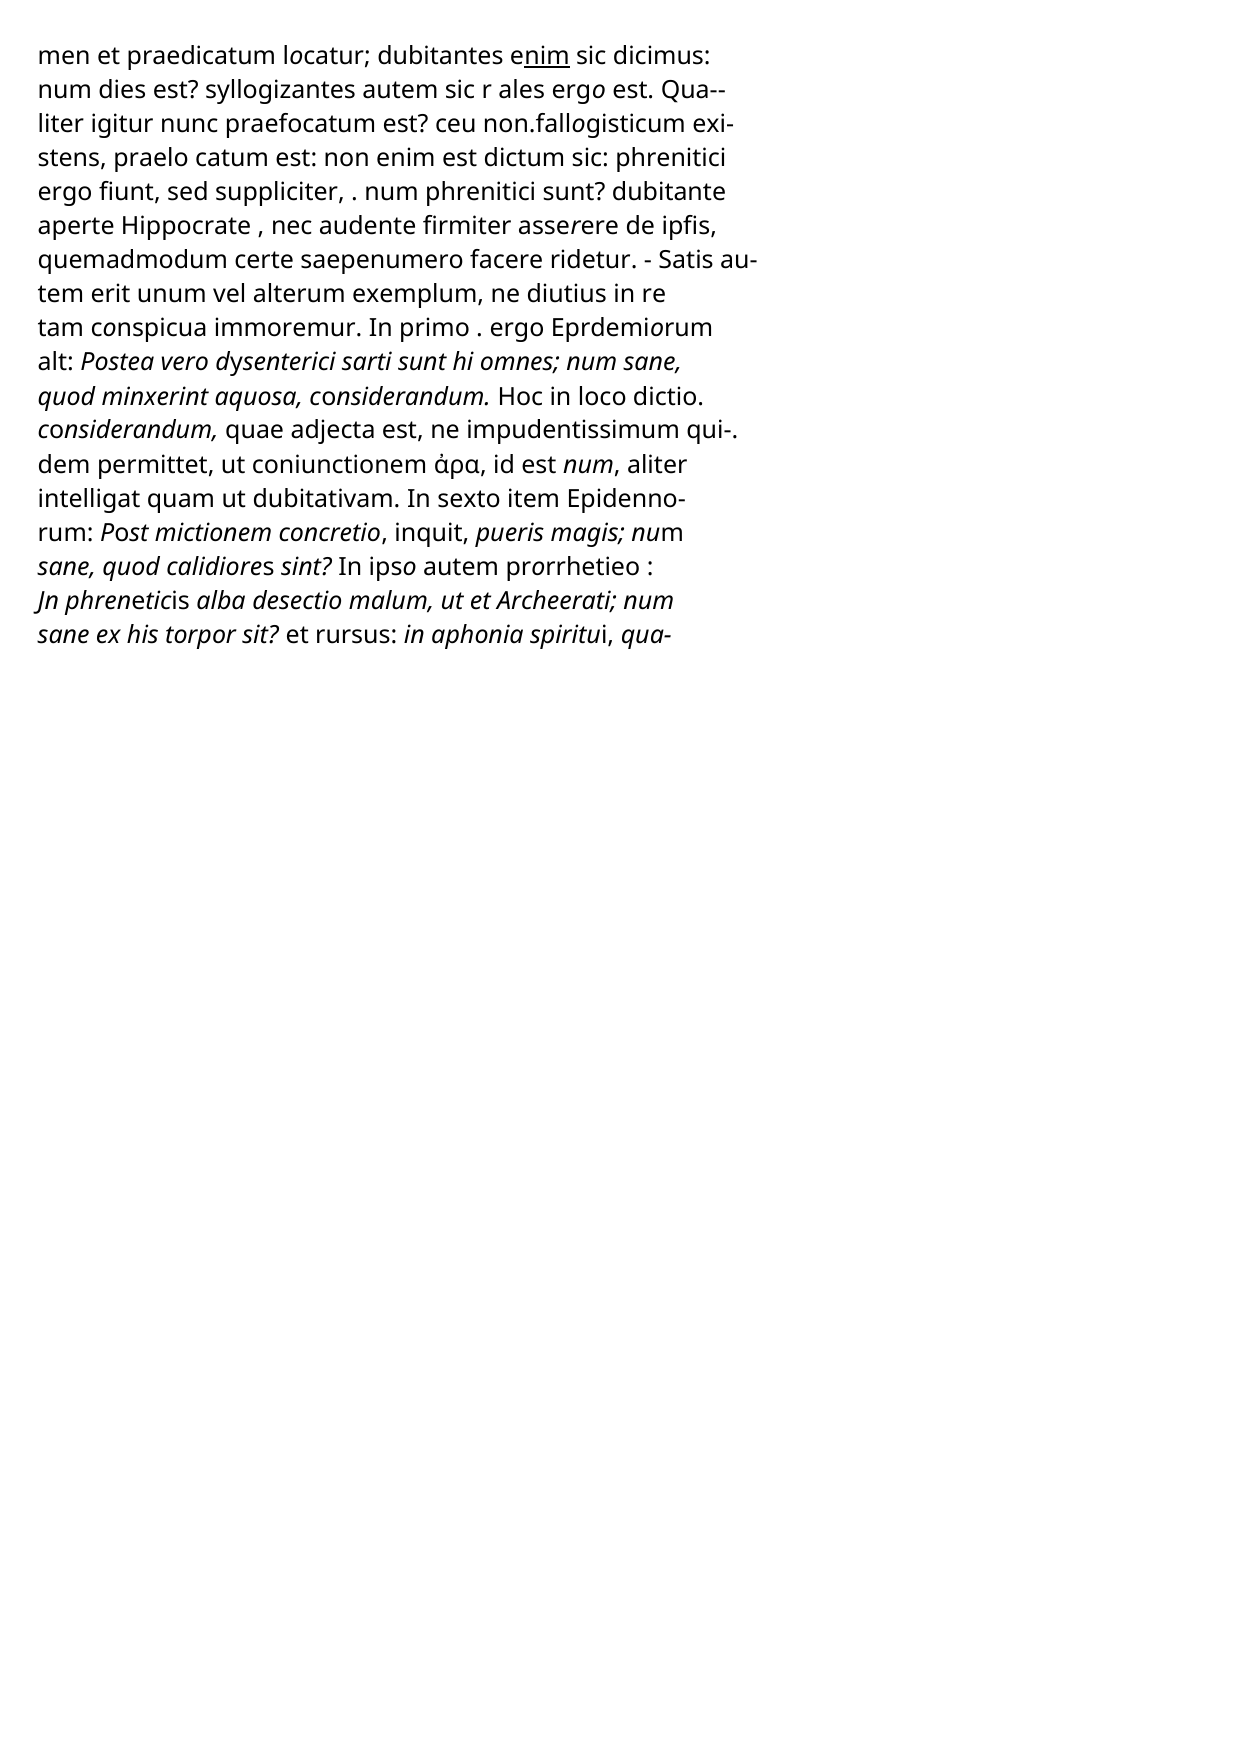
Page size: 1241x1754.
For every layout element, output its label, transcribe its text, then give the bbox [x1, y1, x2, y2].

text men et praedicatum locatur; dubitantes enim sic dicimus: num dies est? syllogizantes autem sic r ales ergo est. Qua-- liter igitur nunc praefocatum est? ceu non.fallogisticum exi- stens, praelo catum est: non enim est dictum sic: phrenitici ergo fiunt, sed suppliciter, . num phrenitici sunt? dubitante aperte Hippocrate , nec audente firmiter asserere de ipfis, quemadmodum certe saepenumero facere ridetur. - Satis au- tem erit unum vel alterum exemplum, ne diutius in re tam conspicua immoremur. In primo . ergo Eprdemiorum alt: Postea vero dysenterici sarti sunt hi omnes; num sane, quod minxerint aquosa, considerandum. Hoc in loco dictio. considerandum, quae adjecta est, ne impudentissimum qui-. dem permittet, ut coniunctionem ἀρα, id est num, aliter intelligat quam ut dubitativam. In sexto item Epidenno- rum: Post mictionem concretio, inquit, pueris magis; num sane, quod calidiores sint? In ipso autem prorrhetieo : Jn phreneticis alba desectio malum, ut et Archeerati; num sane ex his torpor sit? et rursus: in aphonia spiritui, qua- [37, 37, 1203, 651]
